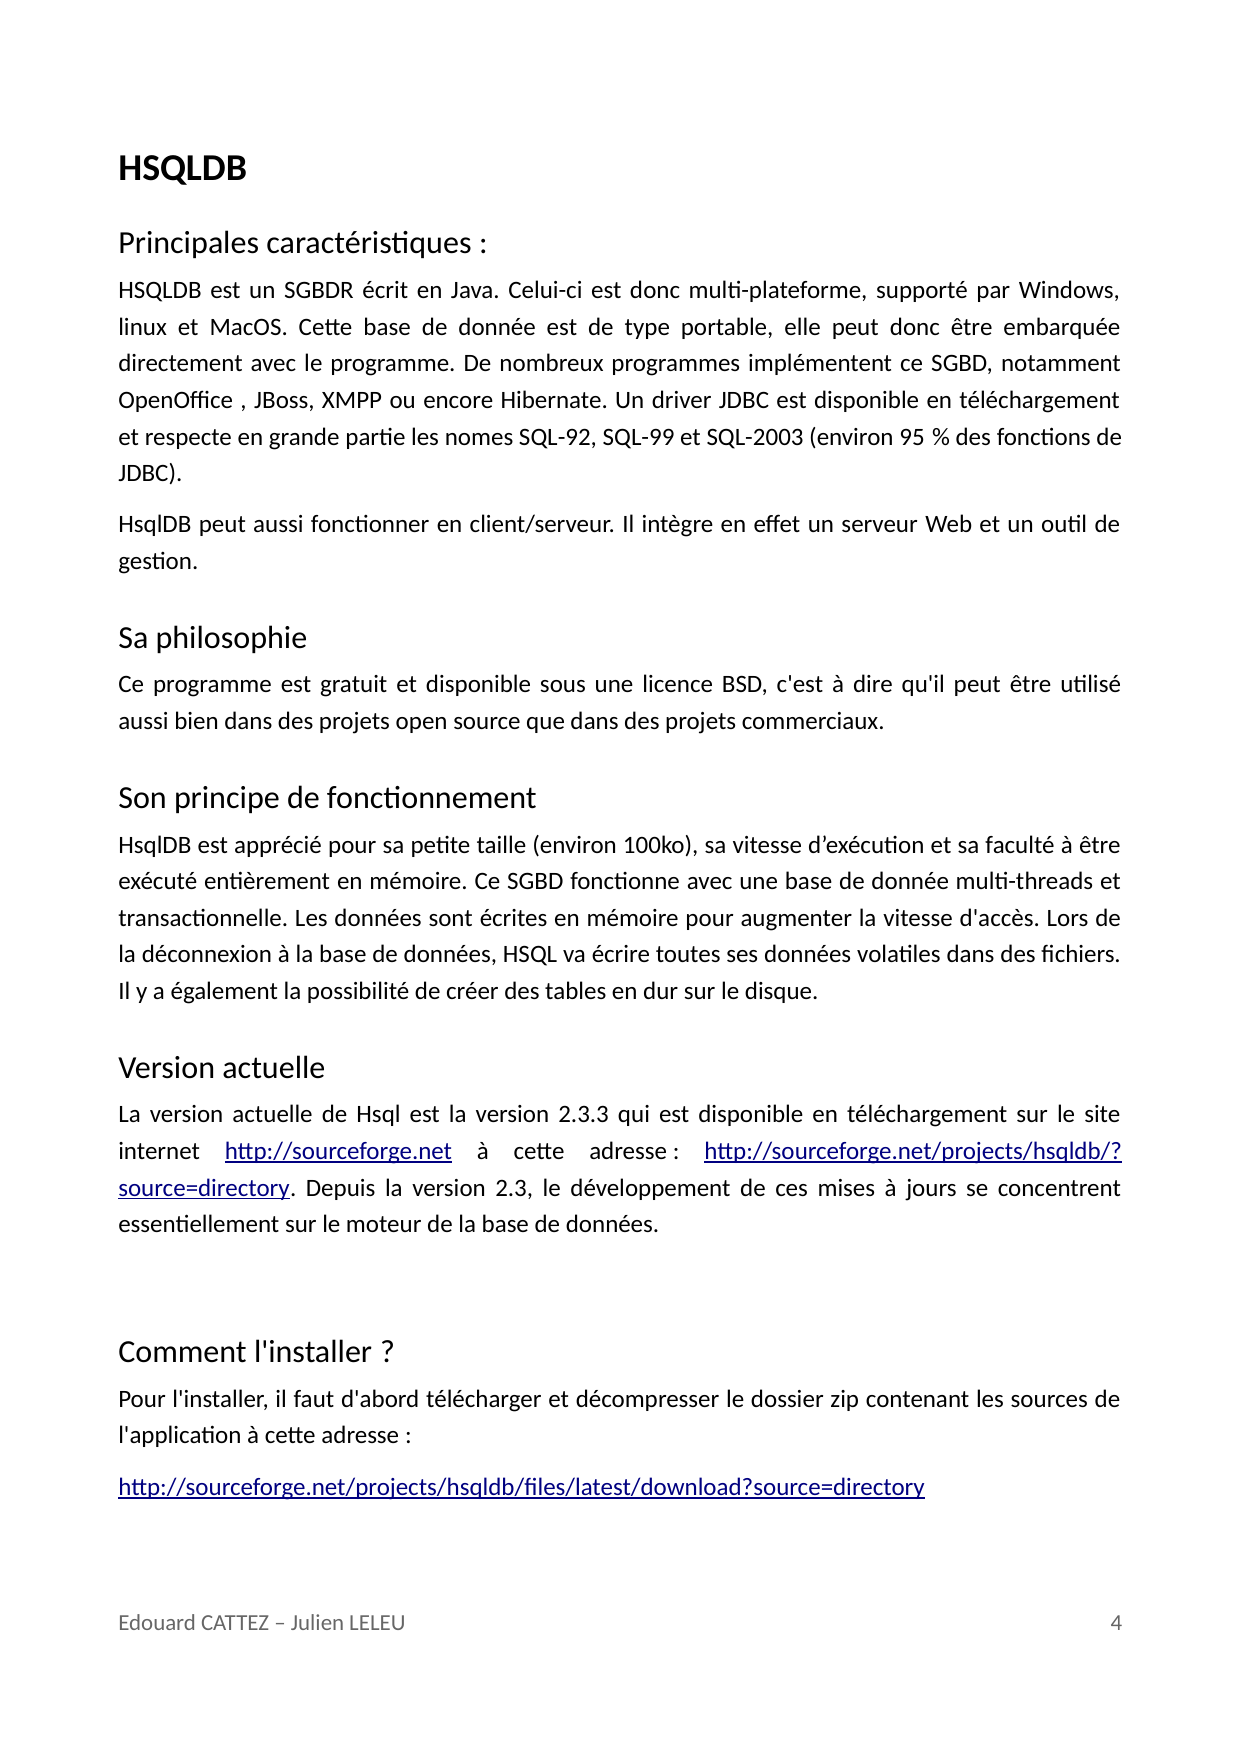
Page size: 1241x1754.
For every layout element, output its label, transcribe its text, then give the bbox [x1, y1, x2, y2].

text HSQLDB est un SGBDR écrit en Java. Celui-ci est donc multi-plateforme, supporté par Windows, linux et MacOS. Cette base de donnée est de type portable, elle peut donc être embarquée directement avec le programme. De nombreux programmes implémentent ce SGBD, notamment OpenOffice , JBoss, XMPP ou encore Hibernate. Un driver JDBC est disponible en téléchargement et respecte en grande partie les nomes SQL-92, SQL-99 et SQL-2003 (environ 95 % des fonctions de JDBC). [118, 274, 1122, 488]
text La version actuelle de Hsql est la version 2.3.3 qui est disponible en téléchargement sur le site internet http://sourceforge.net à cette adresse : http://sourceforge.net/projects/hsqldb/?source=directory. Depuis la version 2.3, le développement de ces mises à jours se concentrent essentiellement sur le moteur de la base de données. [118, 1099, 1122, 1239]
subtitle Principales caractéristiques : [118, 223, 1122, 262]
subtitle Version actuelle [118, 1047, 1122, 1086]
text HsqlDB peut aussi fonctionner en client/serveur. Il intègre en effet un serveur Web et un outil de gestion. [118, 508, 1122, 575]
text Ce programme est gratuit et disponible sous une licence BSD, c'est à dire qu'il peut être utilisé aussi bien dans des projets open source que dans des projets commerciaux. [118, 668, 1122, 736]
subtitle Son principe de fonctionnement [118, 777, 1122, 816]
text HsqlDB est apprécié pour sa petite taille (environ 100ko), sa vitesse d’exécution et sa faculté à être exécuté entièrement en mémoire. Ce SGBD fonctionne avec une base de donnée multi-threads et transactionnelle. Les données sont écrites en mémoire pour augmenter la vitesse d'accès. Lors de la déconnexion à la base de données, HSQL va écrire toutes ses données volatiles dans des fichiers. Il y a également la possibilité de créer des tables en dur sur le disque. [118, 829, 1122, 1006]
text Pour l'installer, il faut d'abord télécharger et décompresser le dossier zip contenant les sources de l'application à cette adresse : [118, 1383, 1122, 1450]
subtitle Sa philosophie [118, 617, 1122, 656]
text http://sourceforge.net/projects/hsqldb/files/latest/download?source=directory [118, 1471, 1122, 1501]
subtitle Comment l'installer ? [118, 1331, 1122, 1371]
subtitle HSQLDB [118, 143, 1122, 189]
